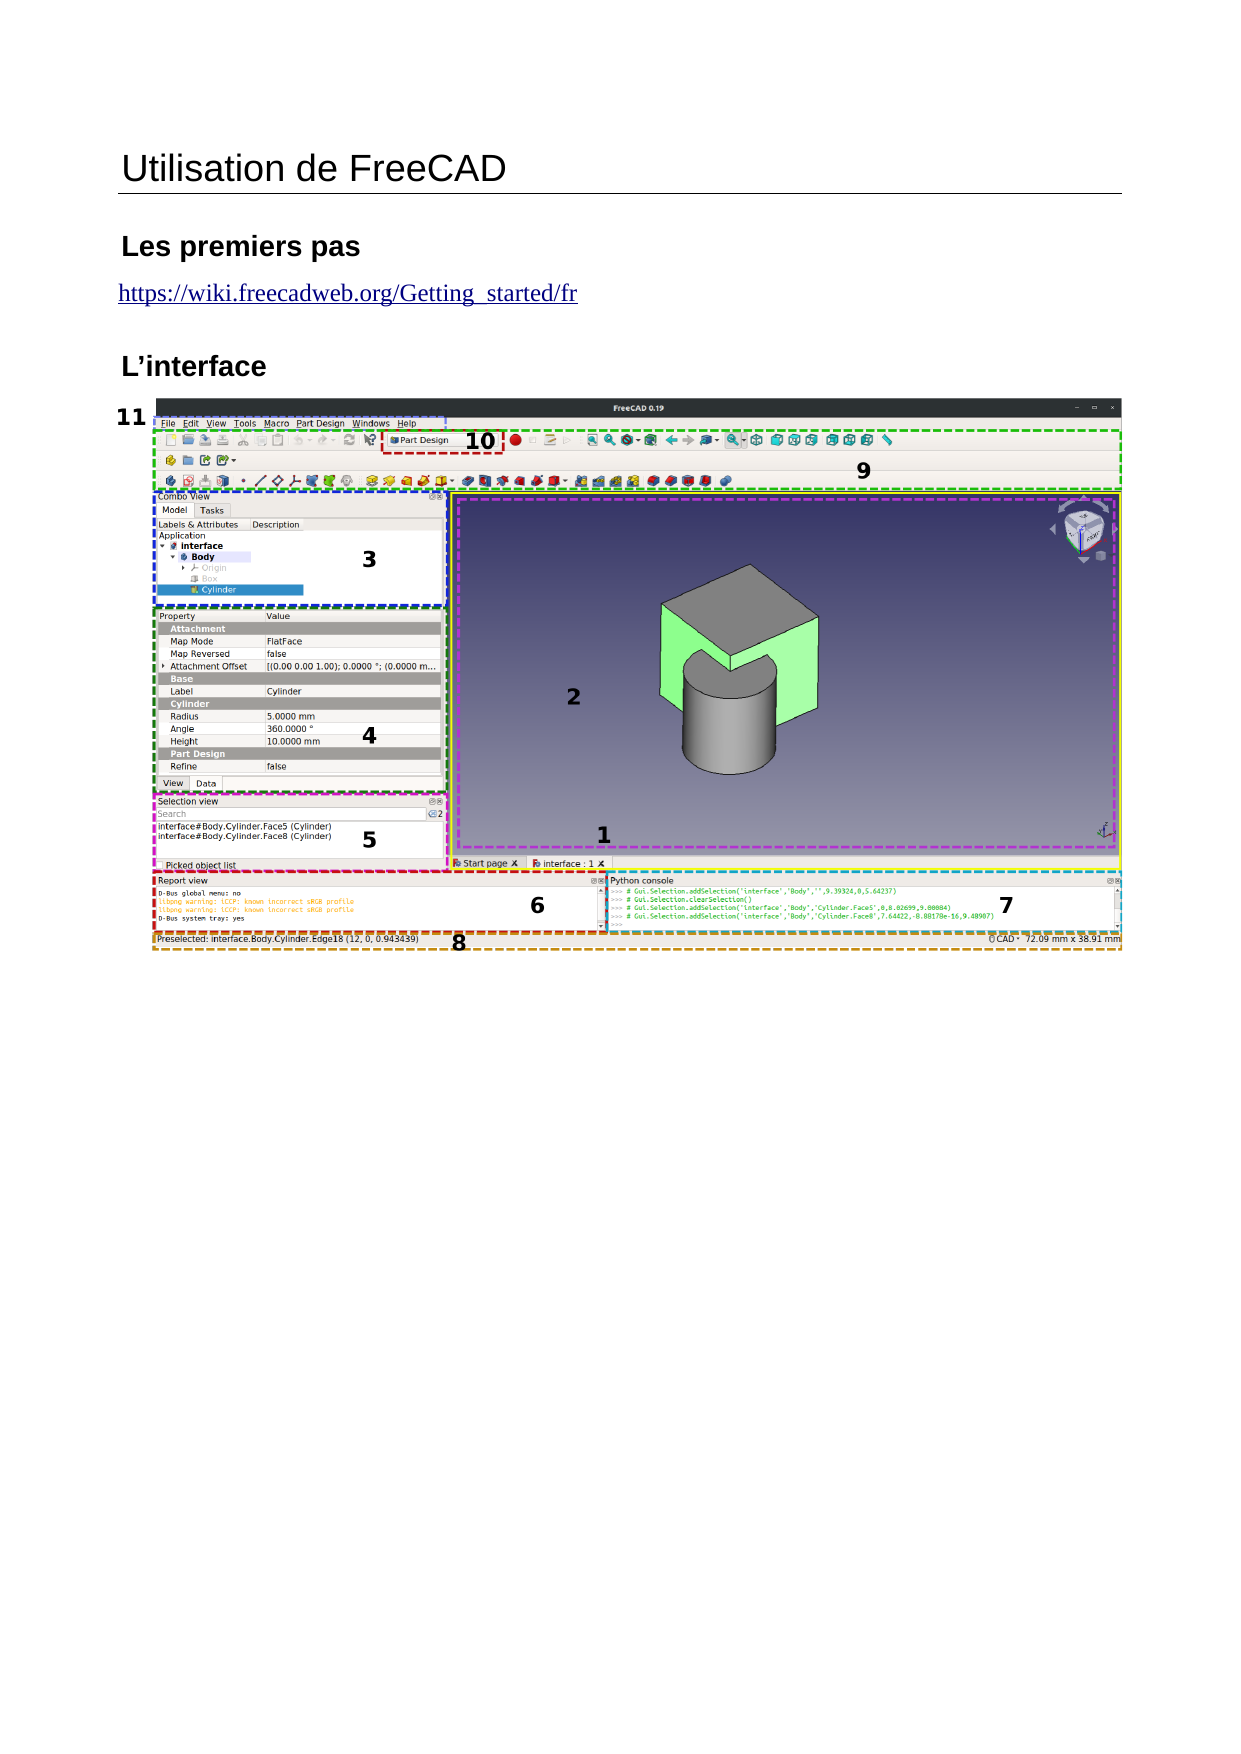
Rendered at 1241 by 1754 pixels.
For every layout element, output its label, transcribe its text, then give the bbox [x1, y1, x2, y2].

subtitle Les premiers pas [118, 226, 1122, 265]
picture [118, 398, 1123, 951]
subtitle Utilisation de FreeCAD [118, 143, 1122, 193]
text https://wiki.freecadweb.org/Getting_started/fr [118, 278, 1122, 307]
subtitle L’interface [118, 346, 1122, 386]
